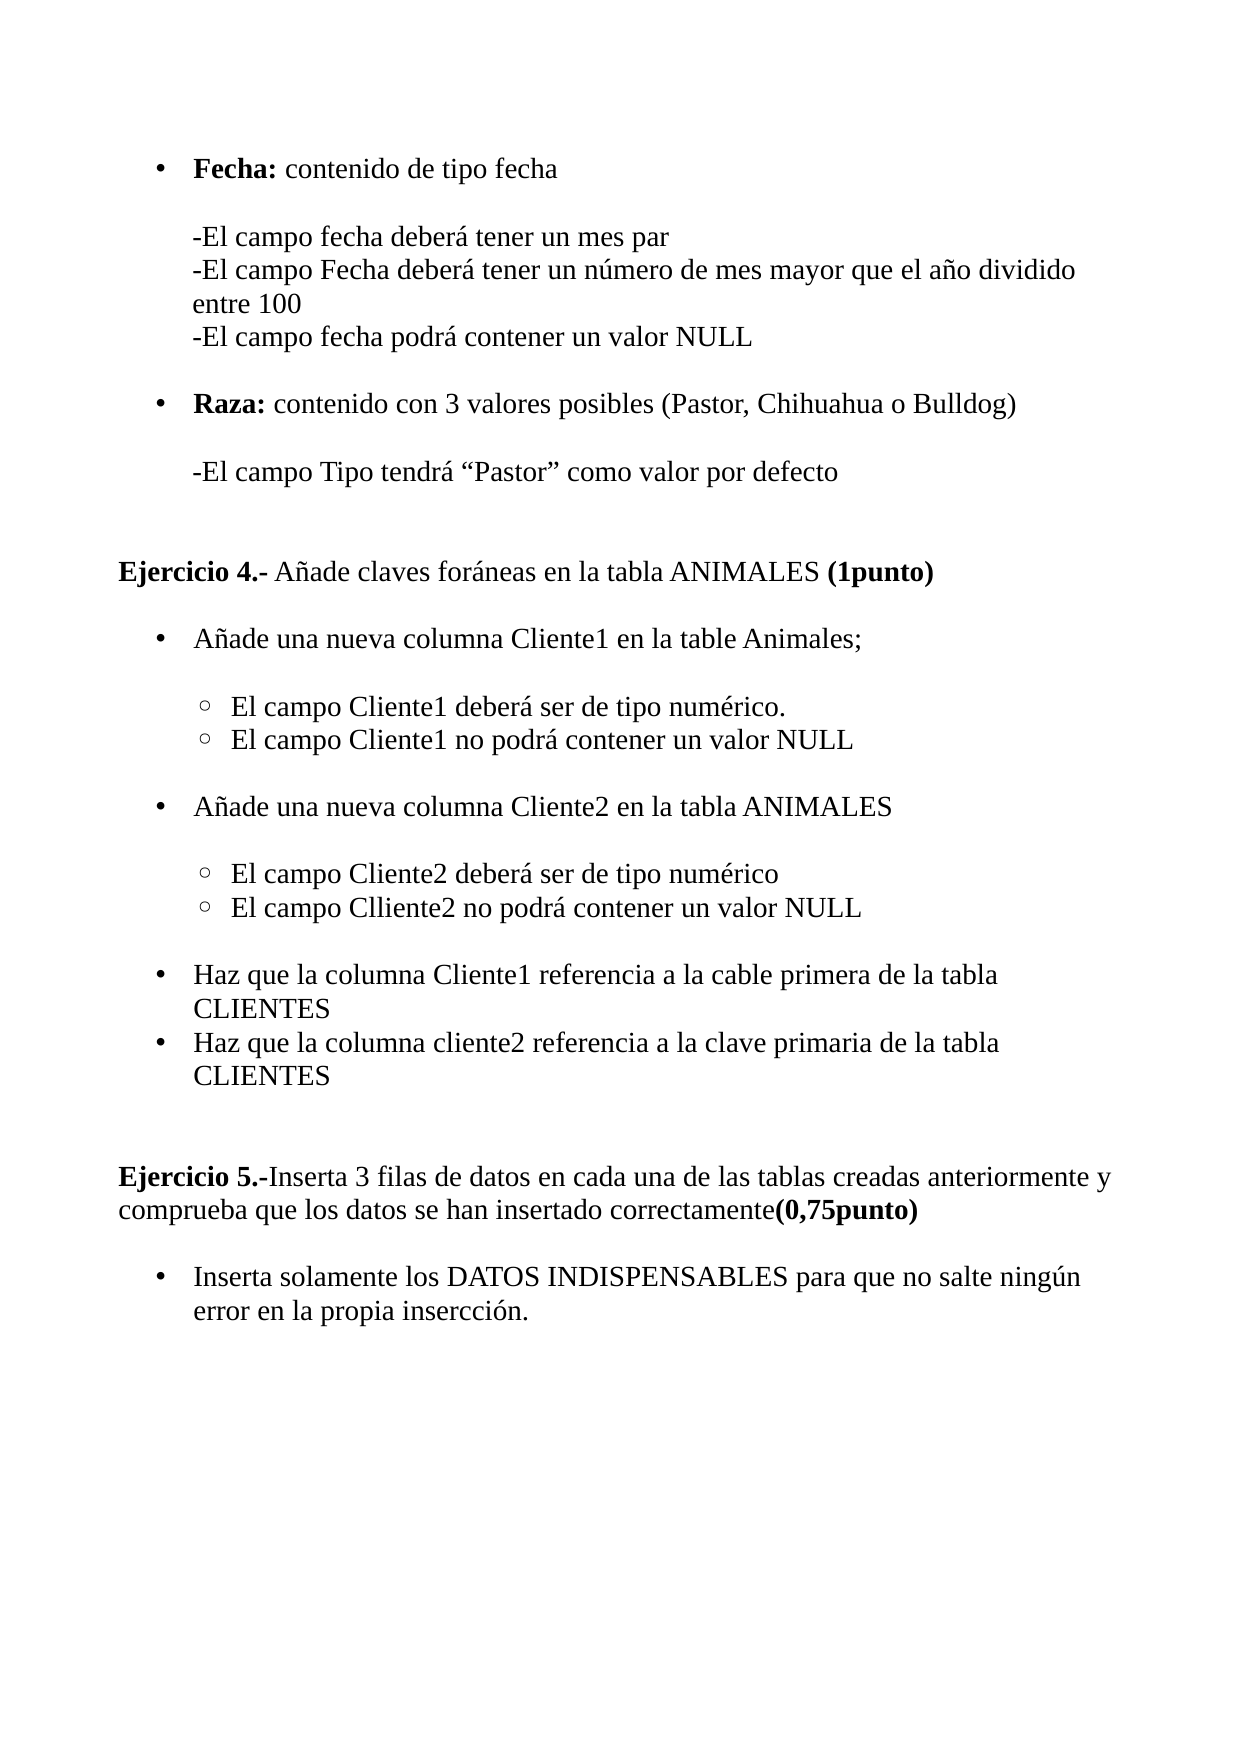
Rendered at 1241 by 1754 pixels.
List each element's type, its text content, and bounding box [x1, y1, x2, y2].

list Inserta solamente los DATOS INDISPENSABLES para que no salte ningún error en la propia insercción. [156, 1259, 1122, 1327]
list El campo Cliente1 deberá ser de tipo numérico. [193, 689, 1122, 722]
list Haz que la columna cliente2 referencia a la clave primaria de la tabla CLIENTES [156, 1025, 1122, 1092]
text -El campo Fecha deberá tener un número de mes mayor que el año dividido entre 100 [118, 252, 1122, 319]
list El campo Cliente2 deberá ser de tipo numérico [193, 857, 1122, 890]
text -El campo fecha deberá tener un mes par [118, 219, 1122, 252]
text Ejercicio 5.-Inserta 3 filas de datos en cada una de las tablas creadas anteriormente y comprueba que los datos se han insertado correctamente(0,75punto) [118, 1159, 1122, 1226]
list Añade una nueva columna Cliente2 en la tabla ANIMALES [156, 789, 1122, 823]
list El campo Clliente2 no podrá contener un valor NULL [193, 890, 1122, 924]
text -El campo fecha podrá contener un valor NULL [118, 319, 1122, 353]
list Añade una nueva columna Cliente1 en la table Animales; [156, 621, 1122, 655]
text Ejercicio 4.- Añade claves foráneas en la tabla ANIMALES (1punto) [118, 554, 1122, 588]
list Fecha: contenido de tipo fecha [156, 152, 1122, 185]
list Raza: contenido con 3 valores posibles (Pastor, Chihuahua o Bulldog) [156, 387, 1122, 420]
list El campo Cliente1 no podrá contener un valor NULL [193, 722, 1122, 756]
list Haz que la columna Cliente1 referencia a la cable primera de la tabla CLIENTES [156, 957, 1122, 1025]
text -El campo Tipo tendrá “Pastor” como valor por defecto [118, 454, 1122, 487]
